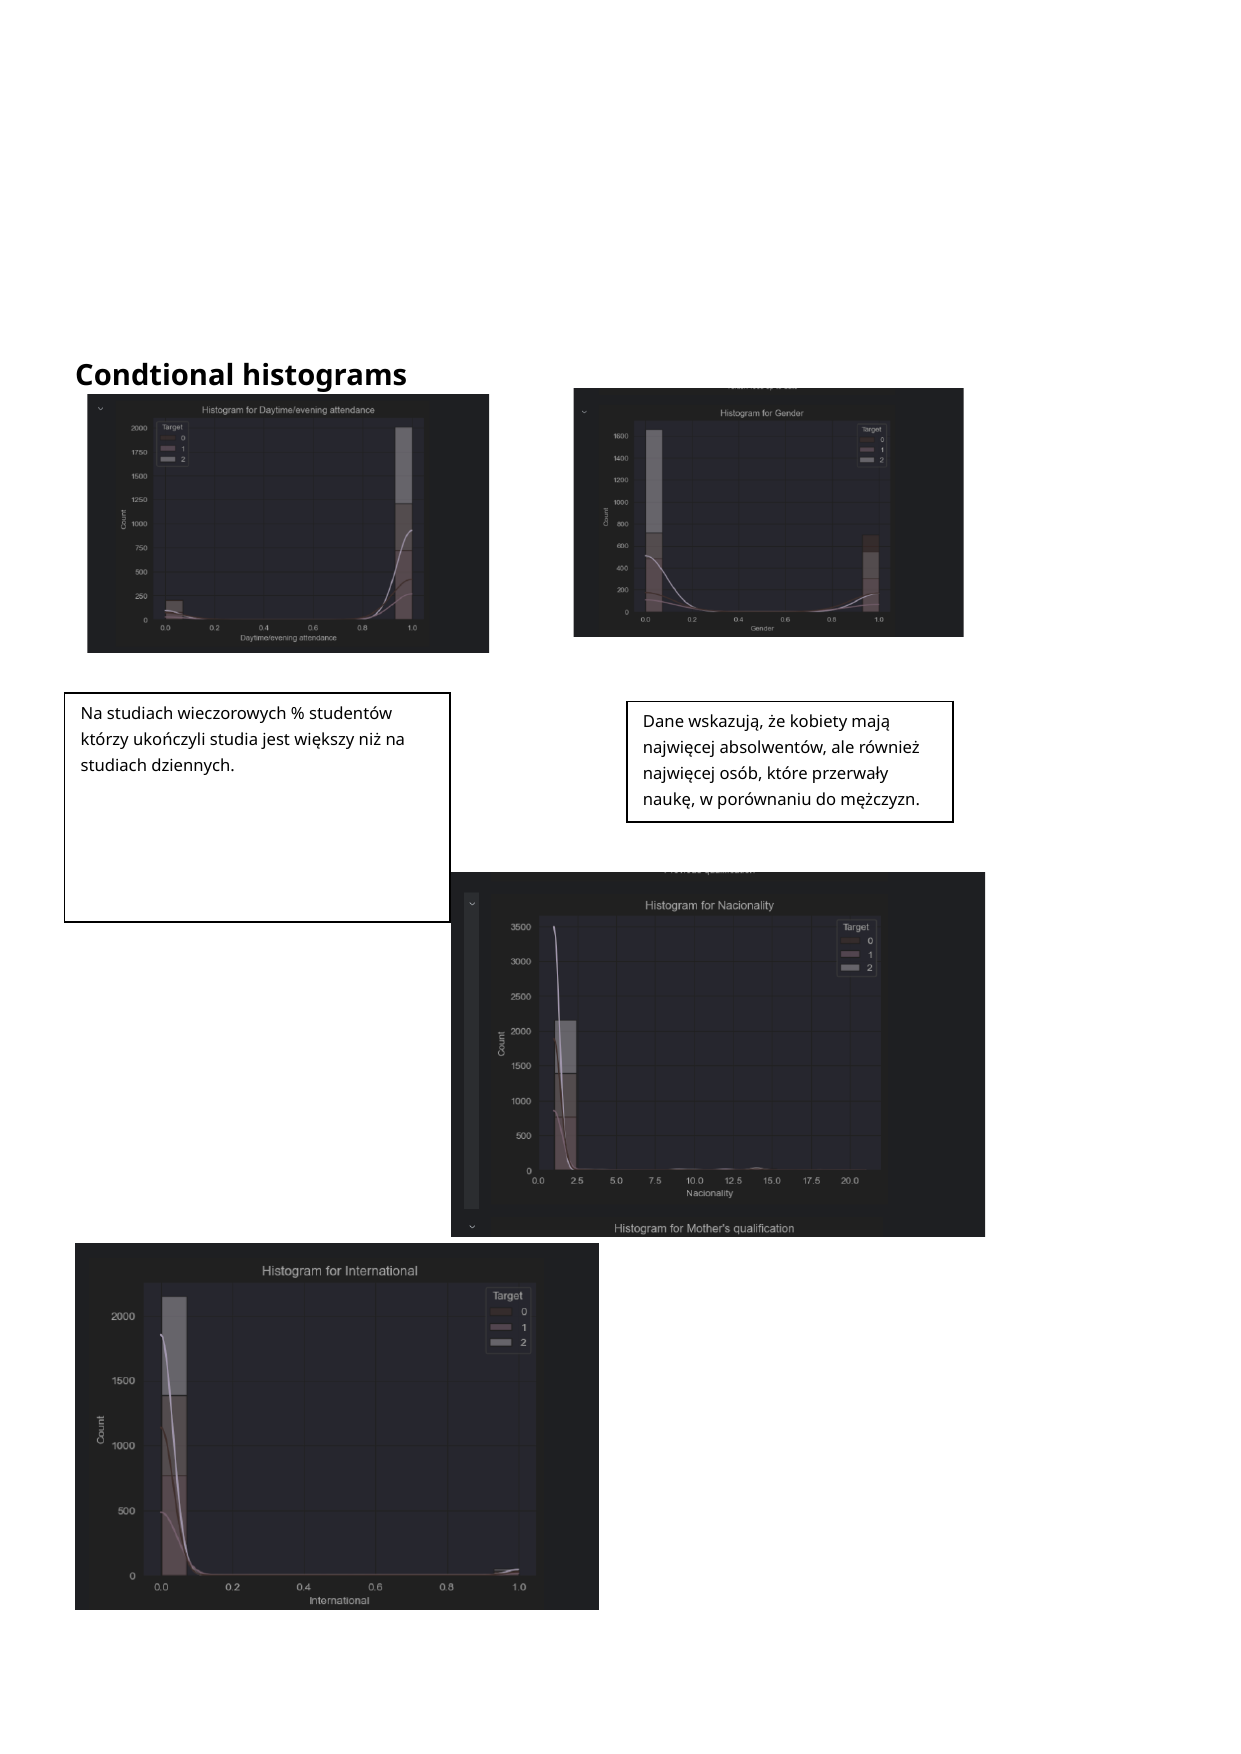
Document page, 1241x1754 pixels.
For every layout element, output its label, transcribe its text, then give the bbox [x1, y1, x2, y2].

text Na studiach wieczorowych % studentów którzy ukończyli studia jest większy niż na studiach dziennych. [80, 701, 434, 776]
text Condtional histograms [75, 354, 1165, 394]
text Dane wskazują, że kobiety mają najwięcej absolwentów, ale również najwięcej osób, które przerwały naukę, w porównaniu do mężczyzn. [643, 710, 937, 811]
